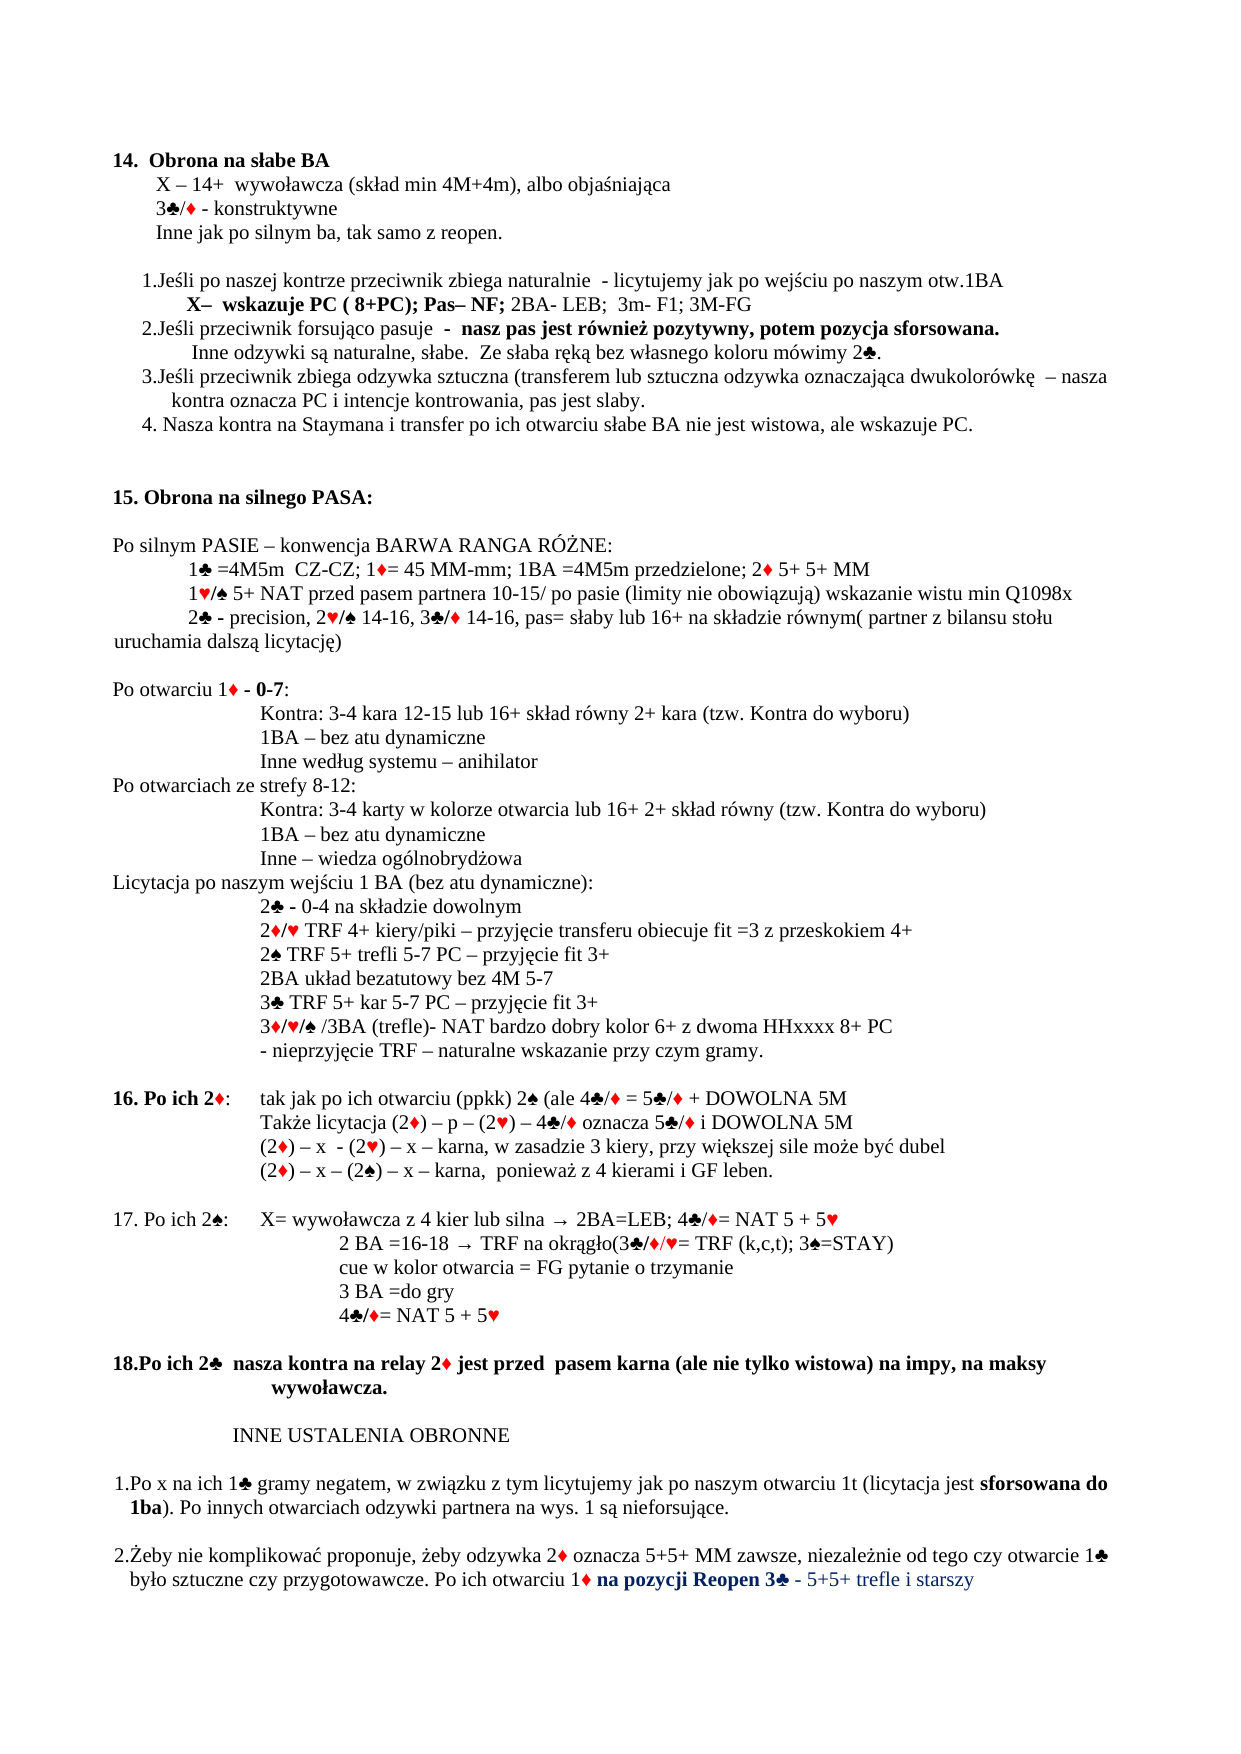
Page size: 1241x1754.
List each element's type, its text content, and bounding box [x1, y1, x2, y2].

text Po otwarciach ze strefy 8-12: [112, 773, 1114, 797]
text 14. Obrona na słabe BA [112, 148, 1114, 172]
list 1ba). Po innych otwarciach odzywki partnera na wys. 1 są nieforsujące. [83, 1495, 1114, 1519]
text 17. Po ich 2♠: X= wywoławcza z 4 kier lub silna → 2BA=LEB; 4♣/♦= NAT 5 + 5♥ [112, 1206, 1114, 1231]
list 1.Jeśli po naszej kontrze przeciwnik zbiega naturalnie - licytujemy jak po wejściu po naszym otw.1BA [142, 268, 1114, 292]
list było sztuczne czy przygotowawcze. Po ich otwarciu 1♦ na pozycji Reopen 3♣ - 5+5+ trefle i starszy [83, 1567, 1114, 1591]
text Inne jak po silnym ba, tak samo z reopen. [114, 220, 1114, 244]
text 4♣/♦= NAT 5 + 5♥ [114, 1303, 1114, 1327]
list 2.Żeby nie komplikować proponuje, żeby odzywka 2♦ oznacza 5+5+ MM zawsze, niezależnie od tego czy otwarcie 1♣ [83, 1543, 1114, 1567]
text wywoławcza. [114, 1375, 1114, 1399]
text Po silnym PASIE – konwencja BARWA RANGA RÓŻNE: [112, 533, 1114, 557]
text cue w kolor otwarcia = FG pytanie o trzymanie [114, 1254, 1114, 1279]
list 1.Po x na ich 1♣ gramy negatem, w związku z tym licytujemy jak po naszym otwarciu 1t (licytacja jest sforsowana do [83, 1471, 1114, 1495]
text 2♠ TRF 5+ trefli 5-7 PC – przyjęcie fit 3+ [112, 942, 1114, 966]
list 2.Jeśli przeciwnik forsująco pasuje - nasz pas jest również pozytywny, potem pozycja sforsowana. [142, 316, 1114, 340]
text 2♣ - precision, 2♥/♠ 14-16, 3♣/♦ 14-16, pas= słaby lub 16+ na składzie równym( partner z bilansu stołu uruchamia dalszą licytację) [114, 605, 1114, 653]
text Licytacja po naszym wejściu 1 BA (bez atu dynamiczne): [112, 869, 1114, 894]
text - nieprzyjęcie TRF – naturalne wskazanie przy czym gramy. [112, 1038, 1114, 1062]
text (2♦) – x – (2♠) – x – karna, ponieważ z 4 kierami i GF leben. [112, 1158, 1114, 1182]
text Kontra: 3-4 kara 12-15 lub 16+ skład równy 2+ kara (tzw. Kontra do wyboru) [112, 701, 1114, 725]
text 15. Obrona na silnego PASA: [112, 484, 1114, 509]
text Inne według systemu – anihilator [112, 749, 1114, 773]
text Kontra: 3-4 karty w kolorze otwarcia lub 16+ 2+ skład równy (tzw. Kontra do wyboru) [112, 797, 1114, 821]
text 2♣ - 0-4 na składzie dowolnym [112, 894, 1114, 918]
list Inne odzywki są naturalne, słabe. Ze słaba ręką bez własnego koloru mówimy 2♣. [150, 340, 1114, 364]
text 1BA – bez atu dynamiczne [112, 725, 1114, 749]
text 18.Po ich 2♣ nasza kontra na relay 2♦ jest przed pasem karna (ale nie tylko wistowa) na impy, na maksy [112, 1351, 1114, 1375]
text X – 14+ wywoławcza (skład min 4M+4m), albo objaśniająca [114, 172, 1114, 196]
text 2 BA =16-18 → TRF na okrągło(3♣/♦/♥= TRF (k,c,t); 3♠=STAY) [114, 1231, 1114, 1254]
list 4. Nasza kontra na Staymana i transfer po ich otwarciu słabe BA nie jest wistowa, ale wskazuje PC. [142, 412, 1114, 436]
text 2♦/♥ TRF 4+ kiery/piki – przyjęcie transferu obiecuje fit =3 z przeskokiem 4+ [112, 918, 1114, 942]
subtitle INNE USTALENIA OBRONNE [112, 1423, 1114, 1447]
text 2BA układ bezatutowy bez 4M 5-7 [112, 966, 1114, 990]
list X– wskazuje PC ( 8+PC); Pas– NF; 2BA- LEB; 3m- F1; 3M-FG [150, 292, 1114, 316]
text 1BA – bez atu dynamiczne [112, 821, 1114, 846]
text Także licytacja (2♦) – p – (2♥) – 4♣/♦ oznacza 5♣/♦ i DOWOLNA 5M [112, 1110, 1114, 1134]
text 1♣ =4M5m CZ-CZ; 1♦= 45 MM-mm; 1BA =4M5m przedzielone; 2♦ 5+ 5+ MM [114, 557, 1114, 581]
text Po otwarciu 1♦ - 0-7: [112, 677, 1114, 701]
text (2♦) – x - (2♥) – x – karna, w zasadzie 3 kiery, przy większej sile może być dubel [114, 1134, 1114, 1158]
text 1♥/♠ 5+ NAT przed pasem partnera 10-15/ po pasie (limity nie obowiązują) wskazanie wistu min Q1098x [114, 581, 1114, 605]
text Inne – wiedza ogólnobrydżowa [112, 846, 1114, 869]
list 3.Jeśli przeciwnik zbiega odzywka sztuczna (transferem lub sztuczna odzywka oznaczająca dwukolorówkę – nasza kontra oznacza PC i intencje kontrowania, pas jest slaby. [142, 364, 1114, 412]
text 3♦/♥/♠ /3BA (trefle)- NAT bardzo dobry kolor 6+ z dwoma HHxxxx 8+ PC [112, 1014, 1114, 1038]
text 3 BA =do gry [114, 1279, 1114, 1303]
text 3♣/♦ - konstruktywne [114, 196, 1114, 220]
text 3♣ TRF 5+ kar 5-7 PC – przyjęcie fit 3+ [112, 990, 1114, 1014]
text 16. Po ich 2♦: tak jak po ich otwarciu (ppkk) 2♠ (ale 4♣/♦ = 5♣/♦ + DOWOLNA 5M [112, 1086, 1114, 1110]
